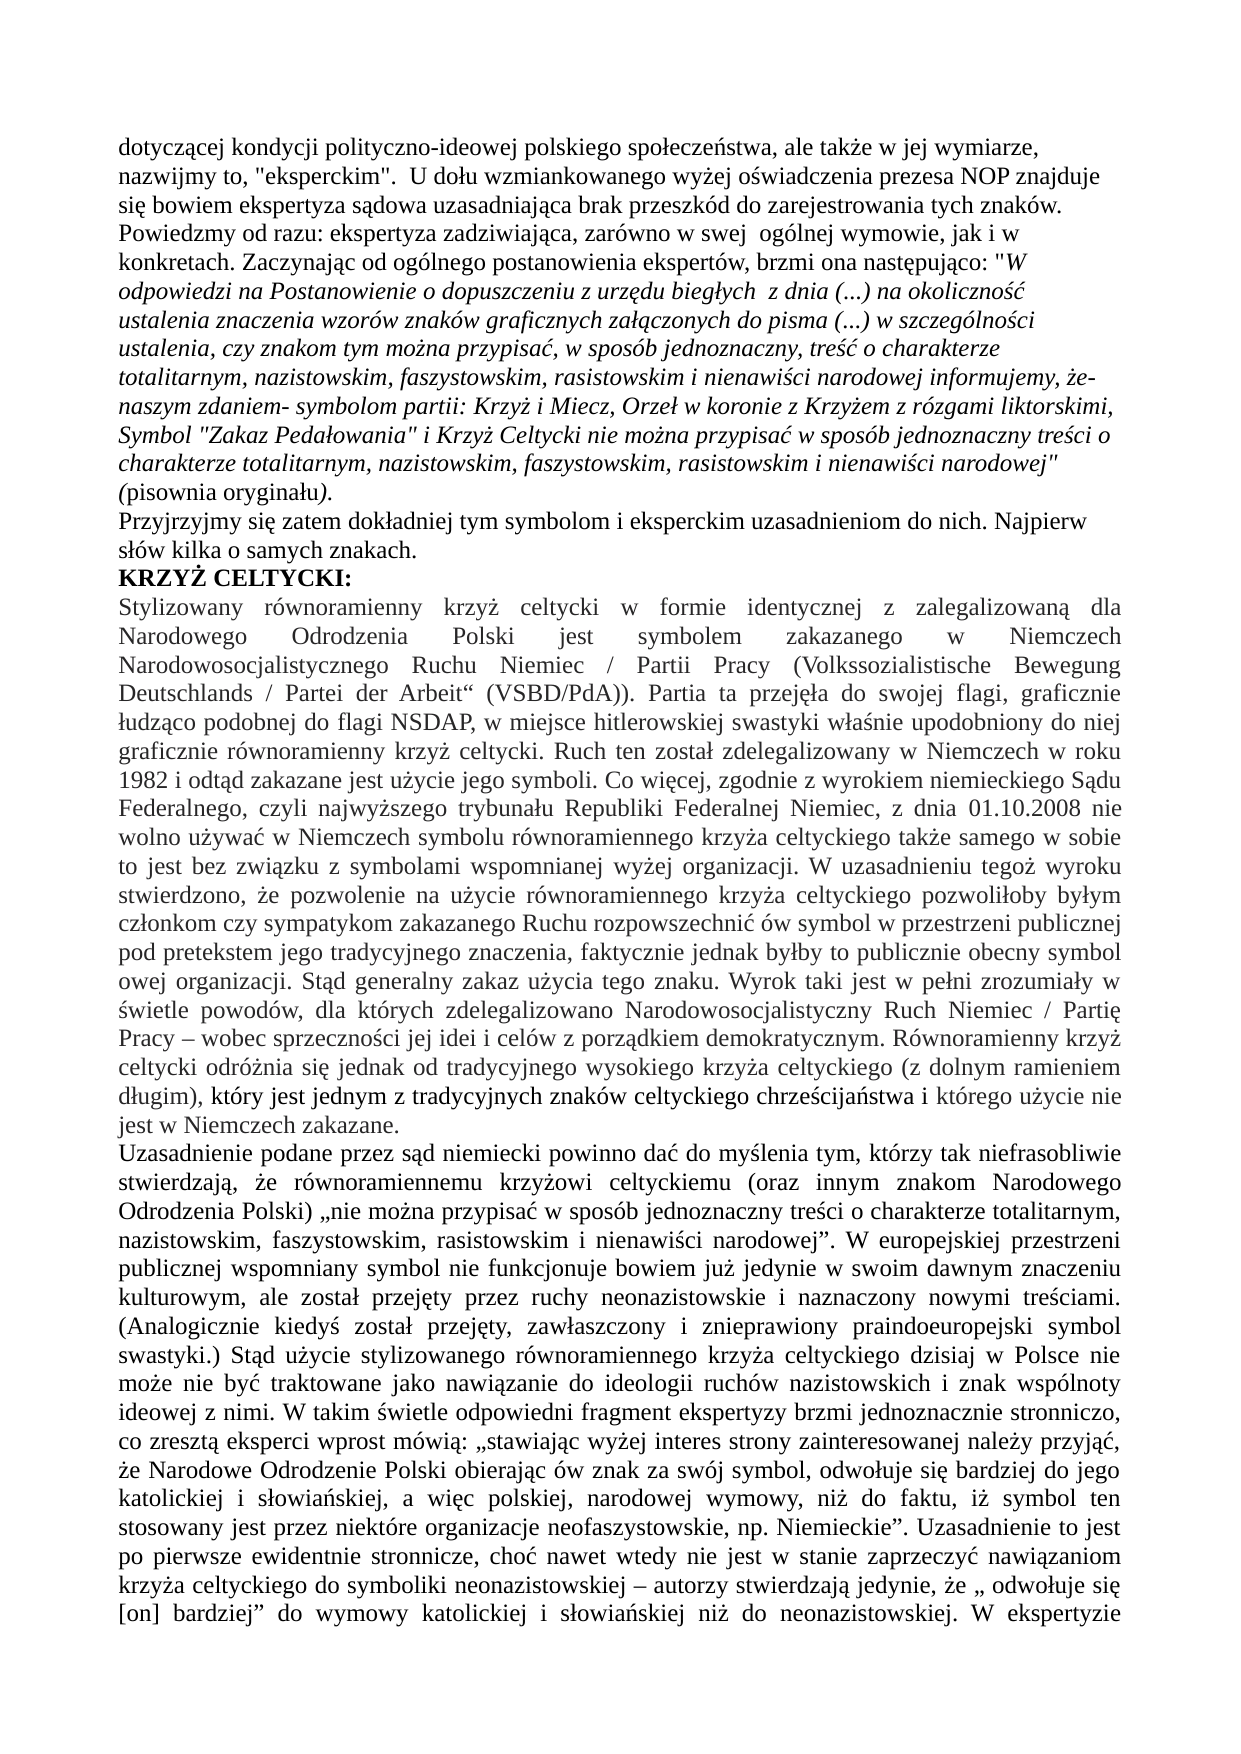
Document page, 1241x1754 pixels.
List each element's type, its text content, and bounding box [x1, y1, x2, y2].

text Przyjrzyjmy się zatem dokładniej tym symbolom i eksperckim uzasadnieniom do nich. Najpierw słów kilka o samych znakach. [118, 506, 1122, 563]
text Uzasadnienie podane przez sąd niemiecki powinno dać do myślenia tym, którzy tak niefrasobliwie stwierdzają, że równoramiennemu krzyżowi celtyckiemu (oraz innym znakom Narodowego Odrodzenia Polski) „nie można przypisać w sposób jednoznaczny treści o charakterze totalitarnym, nazistowskim, faszystowskim, rasistowskim i nienawiści narodowej”. W europejskiej przestrzeni publicznej wspomniany symbol nie funkcjonuje bowiem już jedynie w swoim dawnym znaczeniu kulturowym, ale został przejęty przez ruchy neonazistowskie i naznaczony nowymi treściami. (Analogicznie kiedyś został przejęty, zawłaszczony i znieprawiony praindoeuropejski symbol swastyki.) Stąd użycie stylizowanego równoramiennego krzyża celtyckiego dzisiaj w Polsce nie może nie być traktowane jako nawiązanie do ideologii ruchów nazistowskich i znak wspólnoty ideowej z nimi. W takim świetle odpowiedni fragment ekspertyzy brzmi jednoznacznie stronniczo, co zresztą eksperci wprost mówią: „stawiając wyżej interes strony zainteresowanej należy przyjąć, że Narodowe Odrodzenie Polski obierając ów znak za swój symbol, odwołuje się bardziej do jego katolickiej i słowiańskiej, a więc polskiej, narodowej wymowy, niż do faktu, iż symbol ten stosowany jest przez niektóre organizacje neofaszystowskie, np. Niemieckie”. Uzasadnienie to jest po pierwsze ewidentnie stronnicze, choć nawet wtedy nie jest w stanie zaprzeczyć nawiązaniom krzyża celtyckiego do symboliki neonazistowskiej – autorzy stwierdzają jedynie, że „ odwołuje się [on] bardziej” do wymowy katolickiej i słowiańskiej niż do neonazistowskiej. W ekspertyzie [118, 1138, 1122, 1627]
text KRZYŻ CELTYCKI: [118, 563, 1122, 592]
text dotyczącej kondycji polityczno-ideowej polskiego społeczeństwa, ale także w jej wymiarze, nazwijmy to, "eksperckim". U dołu wzmiankowanego wyżej oświadczenia prezesa NOP znajduje się bowiem ekspertyza sądowa uzasadniająca brak przeszkód do zarejestrowania tych znaków. Powiedzmy od razu: ekspertyza zadziwiająca, zarówno w swej ogólnej wymowie, jak i w konkretach. Zaczynając od ogólnego postanowienia ekspertów, brzmi ona następująco: "W odpowiedzi na Postanowienie o dopuszczeniu z urzędu biegłych z dnia (...) na okoliczność ustalenia znaczenia wzorów znaków graficznych załączonych do pisma (...) w szczególności ustalenia, czy znakom tym można przypisać, w sposób jednoznaczny, treść o charakterze totalitarnym, nazistowskim, faszystowskim, rasistowskim i nienawiści narodowej informujemy, że- naszym zdaniem- symbolom partii: Krzyż i Miecz, Orzeł w koronie z Krzyżem z rózgami liktorskimi, Symbol "Zakaz Pedałowania" i Krzyż Celtycki nie można przypisać w sposób jednoznaczny treści o charakterze totalitarnym, nazistowskim, faszystowskim, rasistowskim i nienawiści narodowej" (pisownia oryginału). [118, 132, 1122, 506]
text Stylizowany równoramienny krzyż celtycki w formie identycznej z zalegalizowaną dla Narodowego Odrodzenia Polski jest symbolem zakazanego w Niemczech Narodowosocjalistycznego Ruchu Niemiec / Partii Pracy (Volkssozialistische Bewegung Deutschlands / Partei der Arbeit“ (VSBD/PdA)). Partia ta przejęła do swojej flagi, graficznie łudząco podobnej do flagi NSDAP, w miejsce hitlerowskiej swastyki właśnie upodobniony do niej graficznie równoramienny krzyż celtycki. Ruch ten został zdelegalizowany w Niemczech w roku 1982 i odtąd zakazane jest użycie jego symboli. Co więcej, zgodnie z wyrokiem niemieckiego Sądu Federalnego, czyli najwyższego trybunału Republiki Federalnej Niemiec, z dnia 01.10.2008 nie wolno używać w Niemczech symbolu równoramiennego krzyża celtyckiego także samego w sobie to jest bez związku z symbolami wspomnianej wyżej organizacji. W uzasadnieniu tegoż wyroku stwierdzono, że pozwolenie na użycie równoramiennego krzyża celtyckiego pozwoliłoby byłym członkom czy sympatykom zakazanego Ruchu rozpowszechnić ów symbol w przestrzeni publicznej pod pretekstem jego tradycyjnego znaczenia, faktycznie jednak byłby to publicznie obecny symbol owej organizacji. Stąd generalny zakaz użycia tego znaku. Wyrok taki jest w pełni zrozumiały w świetle powodów, dla których zdelegalizowano Narodowosocjalistyczny Ruch Niemiec / Partię Pracy – wobec sprzeczności jej idei i celów z porządkiem demokratycznym. Równoramienny krzyż celtycki odróżnia się jednak od tradycyjnego wysokiego krzyża celtyckiego (z dolnym ramieniem długim), który jest jednym z tradycyjnych znaków celtyckiego chrześcijaństwa i którego użycie nie jest w Niemczech zakazane. [118, 592, 1122, 1138]
